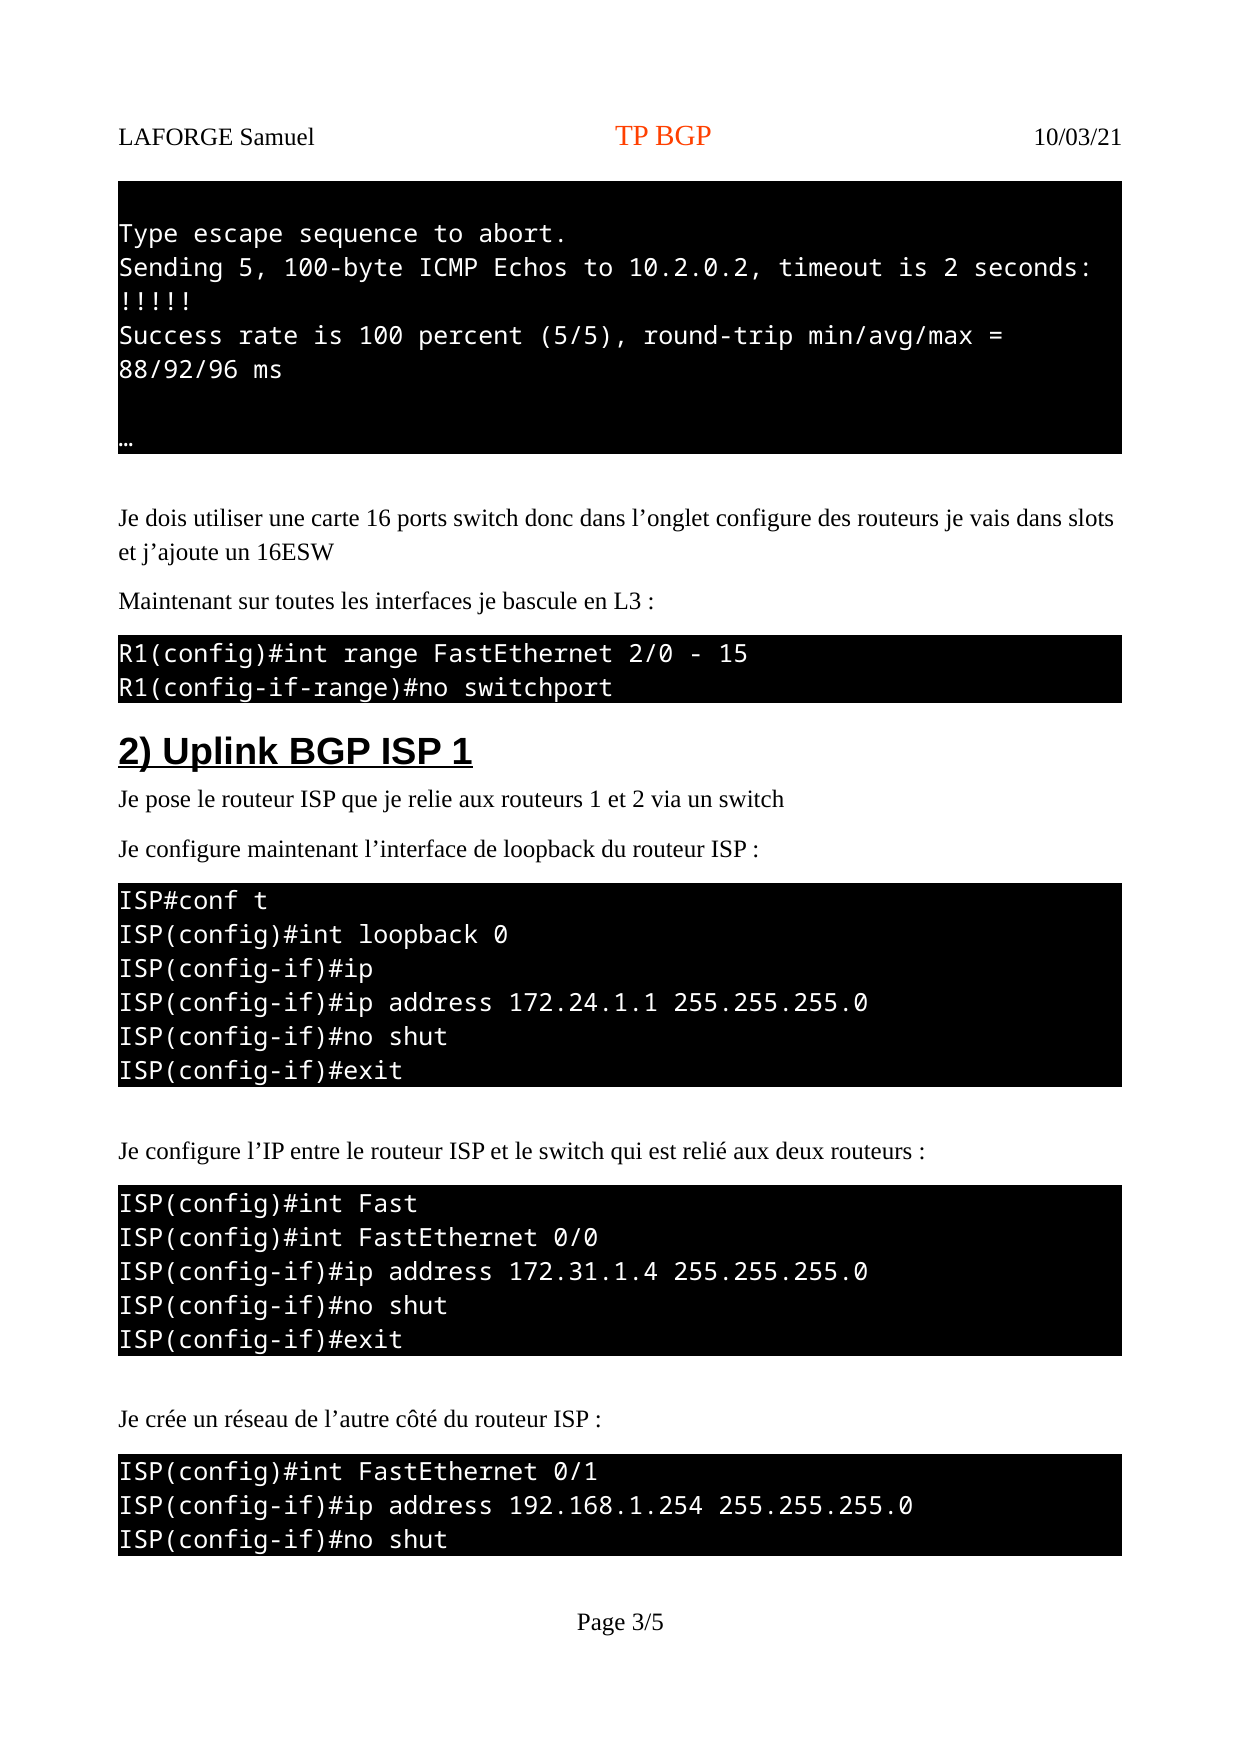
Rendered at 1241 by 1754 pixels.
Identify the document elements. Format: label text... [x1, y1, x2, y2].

text ISP(config-if)#exit [118, 1321, 1122, 1356]
text ISP(config-if)#ip [118, 951, 1122, 985]
text ISP(config)#int loopback 0 [118, 917, 1122, 951]
text Je dois utiliser une carte 16 ports switch donc dans l’onglet configure des routeurs je vais dans slots et j’ajoute un 16ESW [118, 503, 1122, 566]
text ISP#conf t [118, 883, 1122, 917]
text Je crée un réseau de l’autre côté du routeur ISP : [118, 1404, 1122, 1433]
text R1(config)#int range FastEthernet 2/0 - 15 [118, 635, 1122, 669]
subtitle 2) Uplink BGP ISP 1 [118, 728, 1122, 772]
text !!!!! [118, 283, 1122, 317]
text ISP(config-if)#no shut [118, 1522, 1122, 1556]
text ISP(config-if)#ip address 192.168.1.254 255.255.255.0 [118, 1488, 1122, 1522]
text ISP(config)#int FastEthernet 0/1 [118, 1454, 1122, 1488]
text ISP(config)#int FastEthernet 0/0 [118, 1219, 1122, 1253]
text Maintenant sur toutes les interfaces je bascule en L3 : [118, 586, 1122, 615]
text Sending 5, 100-byte ICMP Echos to 10.2.0.2, timeout is 2 seconds: [118, 249, 1122, 283]
text … [118, 419, 1122, 454]
text Type escape sequence to abort. [118, 215, 1122, 249]
text Success rate is 100 percent (5/5), round-trip min/avg/max = 88/92/96 ms [118, 317, 1122, 386]
text ISP(config-if)#ip address 172.31.1.4 255.255.255.0 [118, 1253, 1122, 1287]
text ISP(config)#int Fast [118, 1185, 1122, 1219]
text ISP(config-if)#no shut [118, 1287, 1122, 1321]
text ISP(config-if)#exit [118, 1053, 1122, 1087]
text Je configure maintenant l’interface de loopback du routeur ISP : [118, 834, 1122, 862]
text Je pose le routeur ISP que je relie aux routeurs 1 et 2 via un switch [118, 784, 1122, 813]
text R1(config-if-range)#no switchport [118, 669, 1122, 703]
text ISP(config-if)#ip address 172.24.1.1 255.255.255.0 [118, 985, 1122, 1019]
text Je configure l’IP entre le routeur ISP et le switch qui est relié aux deux routeurs : [118, 1136, 1122, 1165]
text ISP(config-if)#no shut [118, 1019, 1122, 1053]
